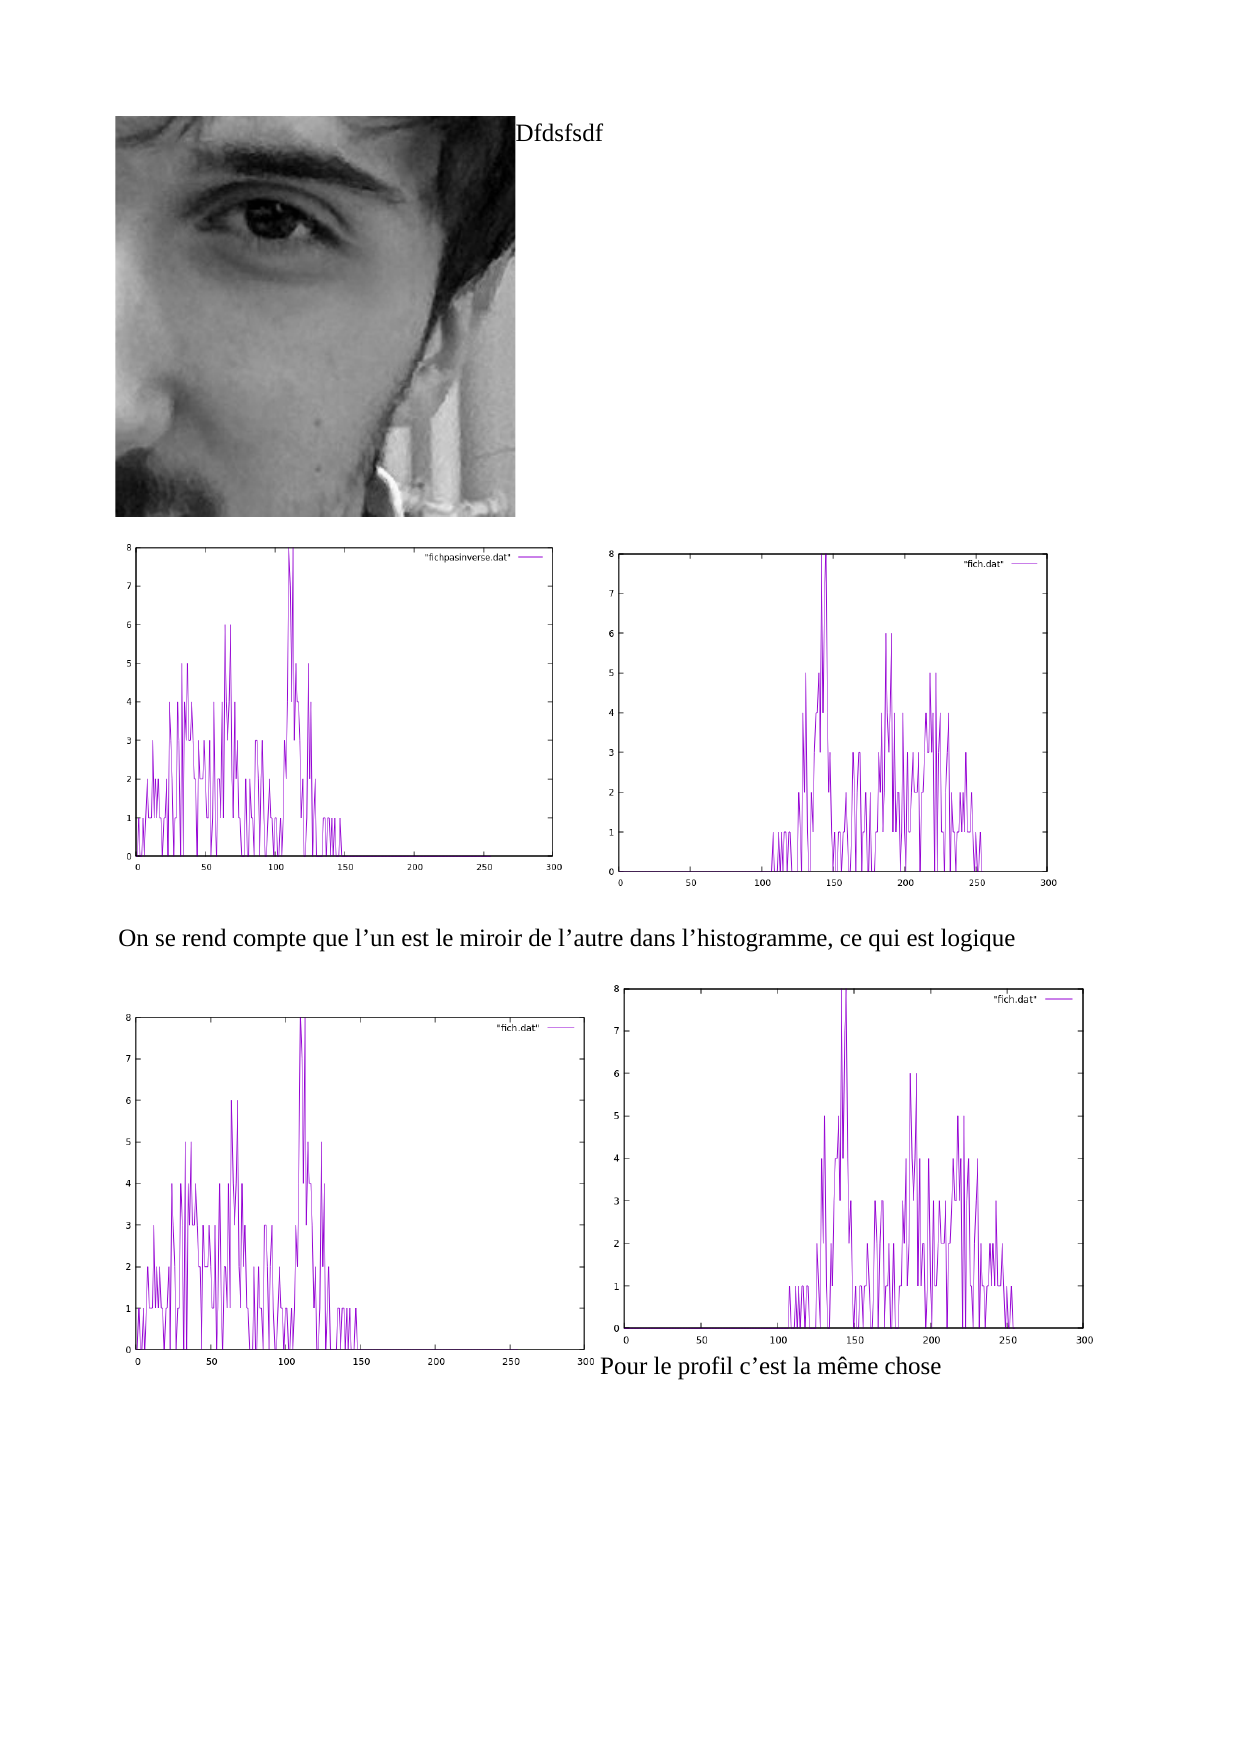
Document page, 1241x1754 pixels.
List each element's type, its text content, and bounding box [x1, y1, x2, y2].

picture [115, 116, 516, 517]
text On se rend compte que l’un est le miroir de l’autre dans l’histogramme, ce qui est logique [118, 923, 1122, 952]
picture [595, 542, 1062, 893]
text Dfdsfsdf [516, 118, 1122, 147]
picture [111, 977, 1099, 1372]
picture [113, 536, 567, 877]
text Pour le profil c’est la même chose [118, 981, 1122, 1379]
